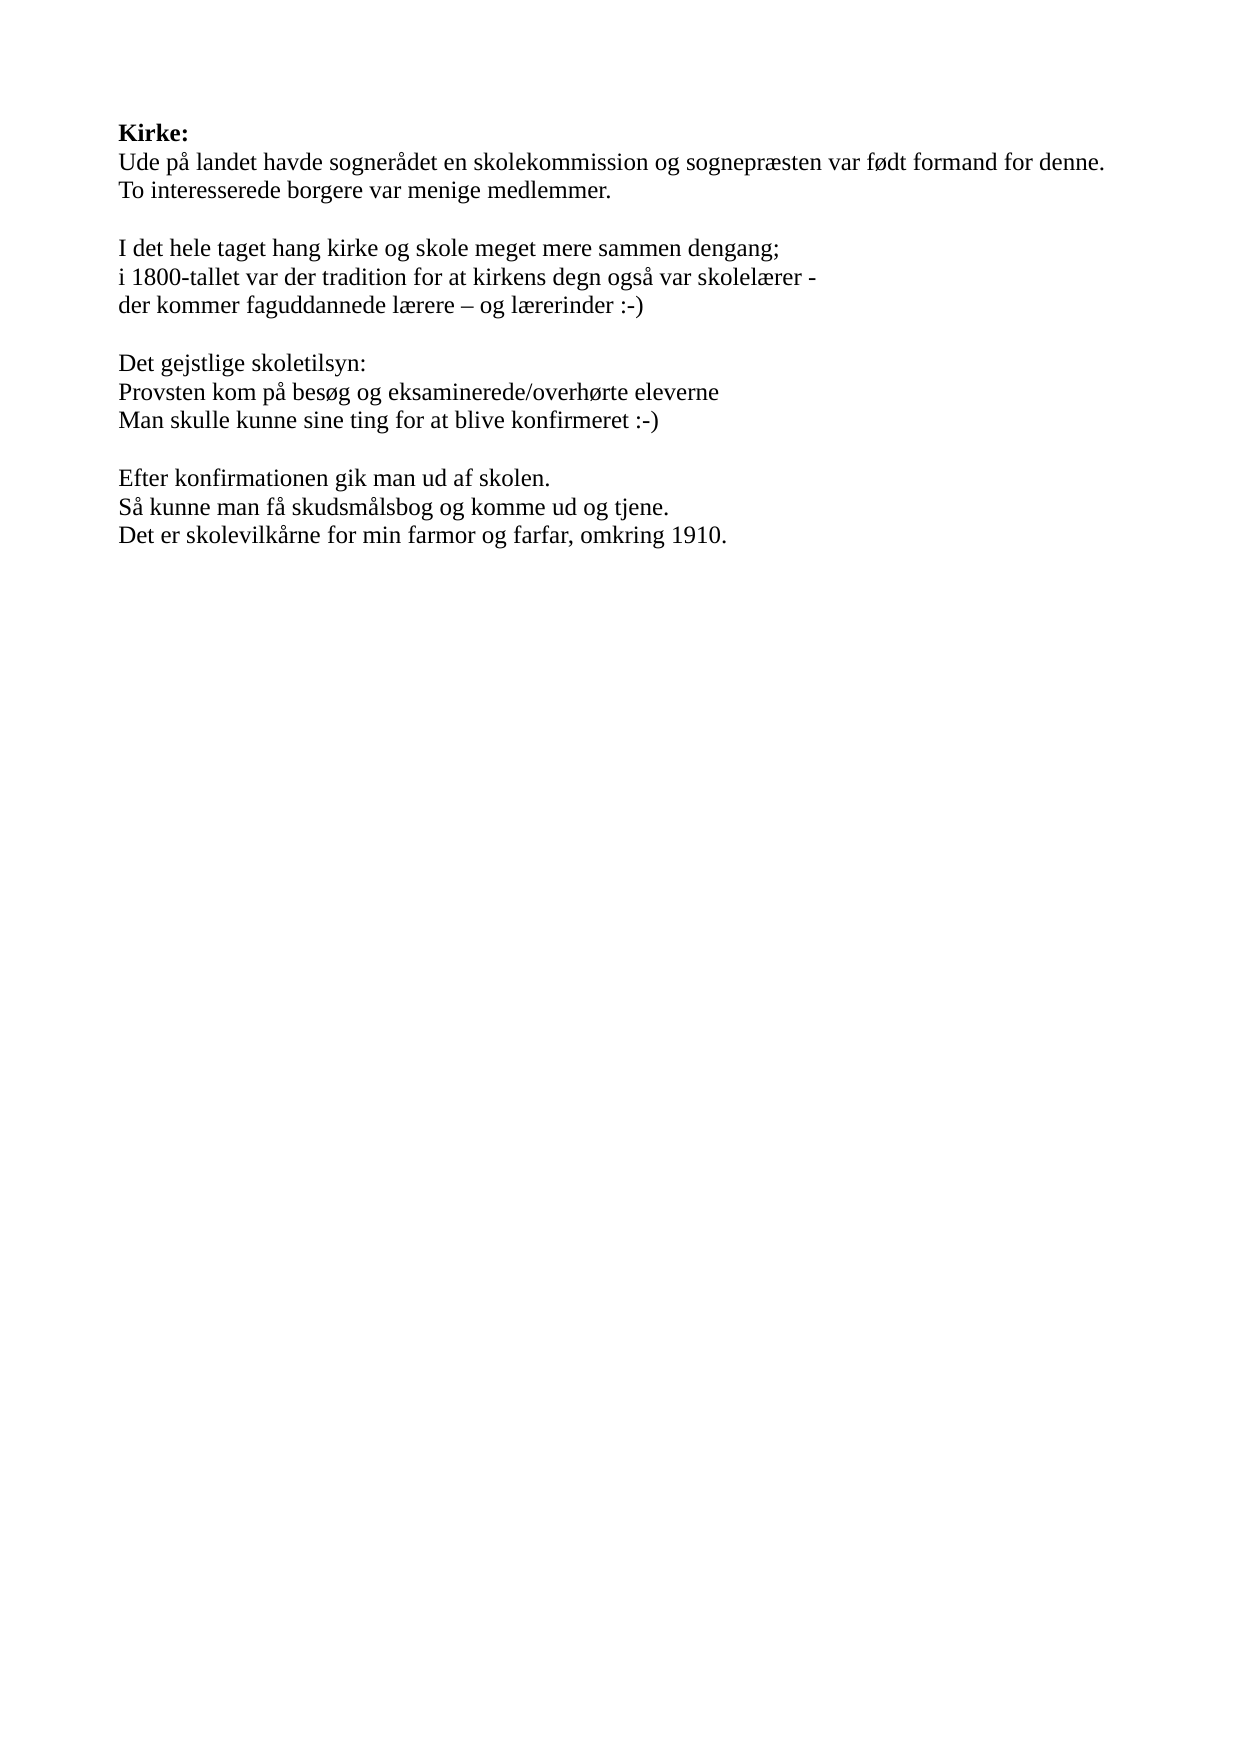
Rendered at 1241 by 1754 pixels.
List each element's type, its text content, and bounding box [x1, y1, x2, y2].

text Provsten kom på besøg og eksaminerede/overhørte eleverne [118, 377, 1122, 406]
text Det er skolevilkårne for min farmor og farfar, omkring 1910. [118, 521, 1122, 549]
text Man skulle kunne sine ting for at blive konfirmeret :-) [118, 406, 1122, 434]
text Så kunne man få skudsmålsbog og komme ud og tjene. [118, 492, 1122, 521]
text Kirke: [118, 118, 1122, 147]
text i 1800-tallet var der tradition for at kirkens degn også var skolelærer - [118, 262, 1122, 291]
text I det hele taget hang kirke og skole meget mere sammen dengang; [118, 233, 1122, 262]
text Det gejstlige skoletilsyn: [118, 348, 1122, 377]
text Ude på landet havde sognerådet en skolekommission og sognepræsten var født formand for denne. [118, 147, 1122, 176]
text To interesserede borgere var menige medlemmer. [118, 176, 1122, 204]
text Efter konfirmationen gik man ud af skolen. [118, 463, 1122, 492]
text der kommer faguddannede lærere – og lærerinder :-) [118, 291, 1122, 319]
